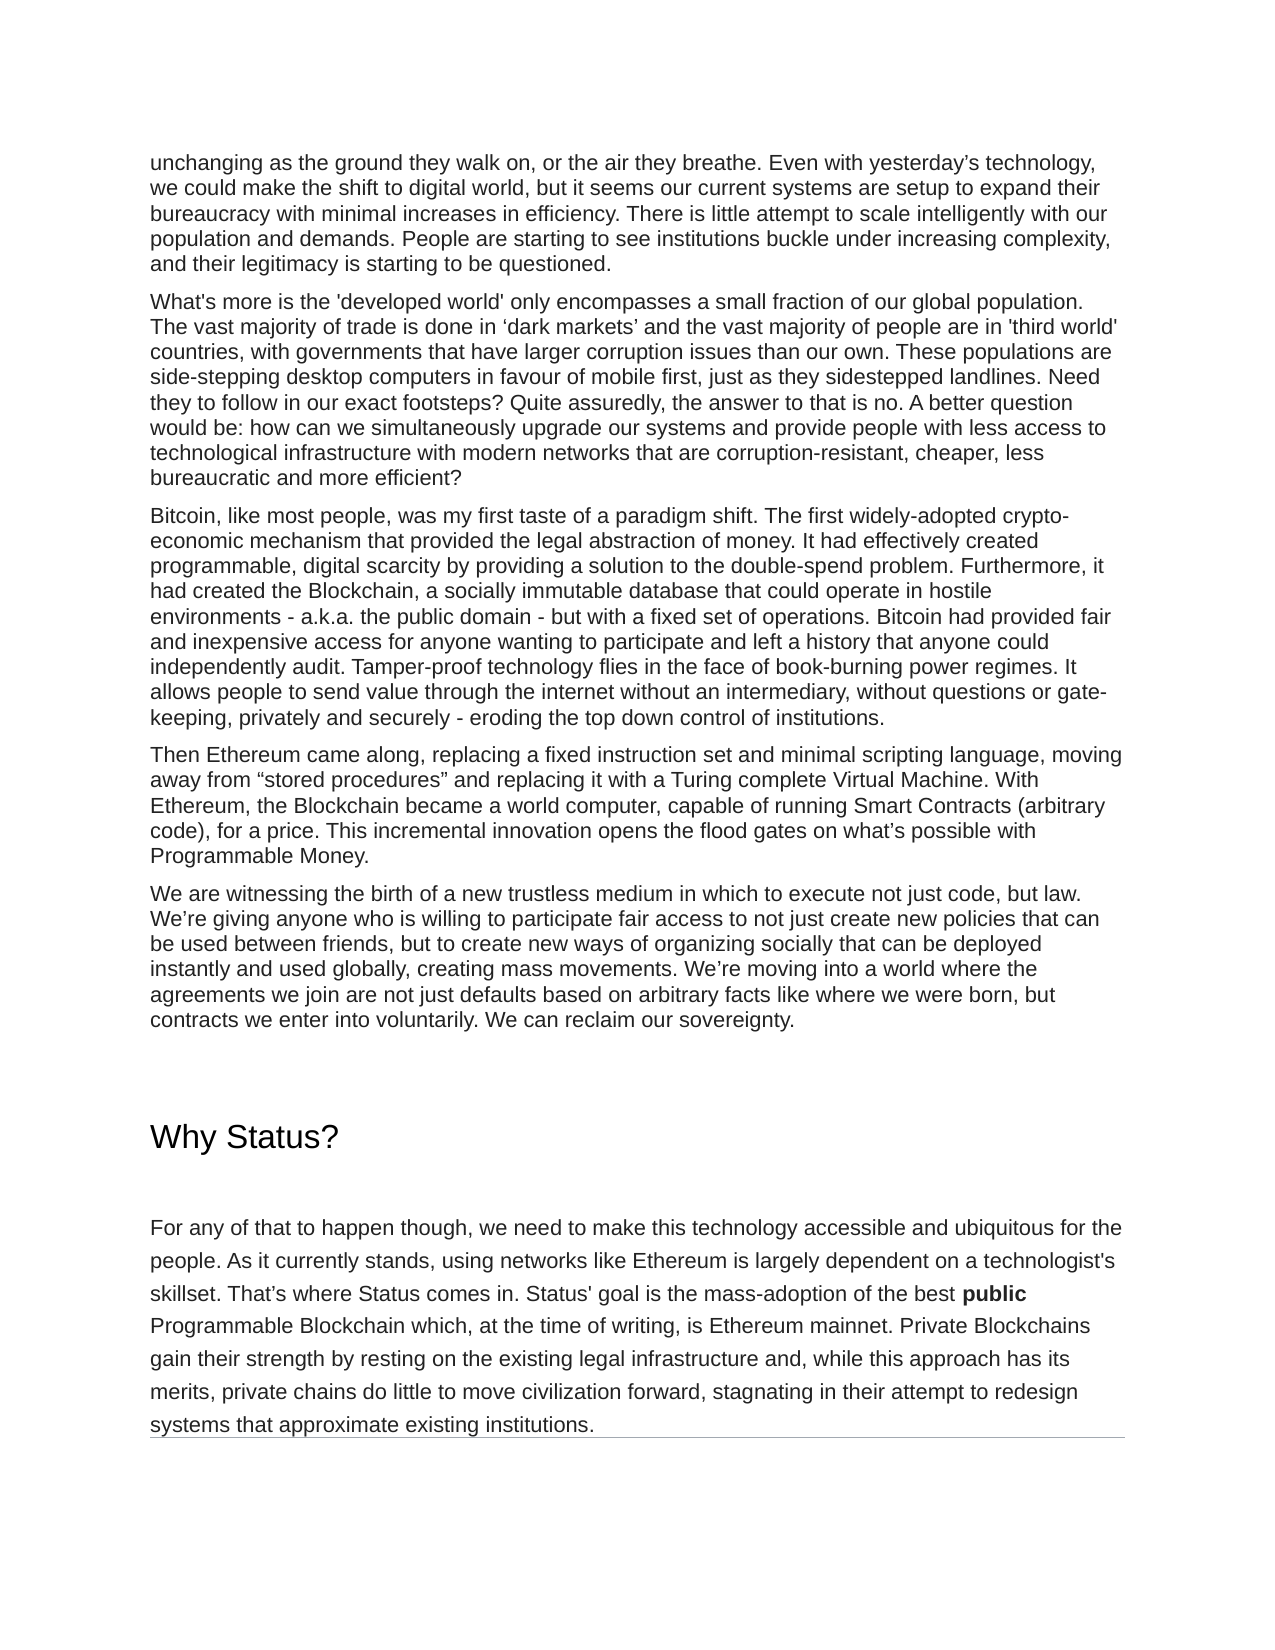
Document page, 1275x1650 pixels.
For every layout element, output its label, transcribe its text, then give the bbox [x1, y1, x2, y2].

text Then Ethereum came along, replacing a fixed instruction set and minimal scripting language, moving away from “stored procedures” and replacing it with a Turing complete Virtual Machine. With Ethereum, the Blockchain became a world computer, capable of running Smart Contracts (arbitrary code), for a price. This incremental innovation opens the flood gates on what’s possible with Programmable Money. [150, 742, 1125, 868]
text unchanging as the ground they walk on, or the air they breathe. Even with yesterday’s technology, we could make the shift to digital world, but it seems our current systems are setup to expand their bureaucracy with minimal increases in efficiency. There is little attempt to scale intelligently with our population and demands. People are starting to see institutions buckle under increasing complexity, and their legitimacy is starting to be questioned. [150, 150, 1125, 276]
subtitle Why Status? [150, 1117, 1125, 1156]
text We are witnessing the birth of a new trustless medium in which to execute not just code, but law. We’re giving anyone who is willing to participate fair access to not just create new policies that can be used between friends, but to create new ways of organizing socially that can be deployed instantly and used globally, creating mass movements. We’re moving into a world where the agreements we join are not just defaults based on arbitrary facts like where we were born, but contracts we enter into voluntarily. We can reclaim our sovereignty. [150, 881, 1125, 1032]
subtitle For any of that to happen though, we need to make this technology accessible and ubiquitous for the people. As it currently stands, using networks like Ethereum is largely dependent on a technologist's skillset. That’s where Status comes in. Status' goal is the mass-adoption of the best public Programmable Blockchain which, at the time of writing, is Ethereum mainnet. Private Blockchains gain their strength by resting on the existing legal infrastructure and, while this approach has its merits, private chains do little to move civilization forward, stagnating in their attempt to redesign systems that approximate existing institutions. [150, 1215, 1125, 1437]
text What's more is the 'developed world' only encompasses a small fraction of our global population. The vast majority of trade is done in ‘dark markets’ and the vast majority of people are in 'third world' countries, with governments that have larger corruption issues than our own. These populations are side-stepping desktop computers in favour of mobile first, just as they sidestepped landlines. Need they to follow in our exact footsteps? Quite assuredly, the answer to that is no. A better question would be: how can we simultaneously upgrade our systems and provide people with less access to technological infrastructure with modern networks that are corruption-resistant, cheaper, less bureaucratic and more efficient? [150, 288, 1125, 490]
text Bitcoin, like most people, was my first taste of a paradigm shift. The first widely-adopted crypto-economic mechanism that provided the legal abstraction of money. It had effectively created programmable, digital scarcity by providing a solution to the double-spend problem. Furthermore, it had created the Blockchain, a socially immutable database that could operate in hostile environments - a.k.a. the public domain - but with a fixed set of operations. Bitcoin had provided fair and inexpensive access for anyone wanting to participate and left a history that anyone could independently audit. Tamper-proof technology flies in the face of book-burning power regimes. It allows people to send value through the internet without an intermediary, without questions or gate-keeping, privately and securely - eroding the top down control of institutions. [150, 503, 1125, 729]
